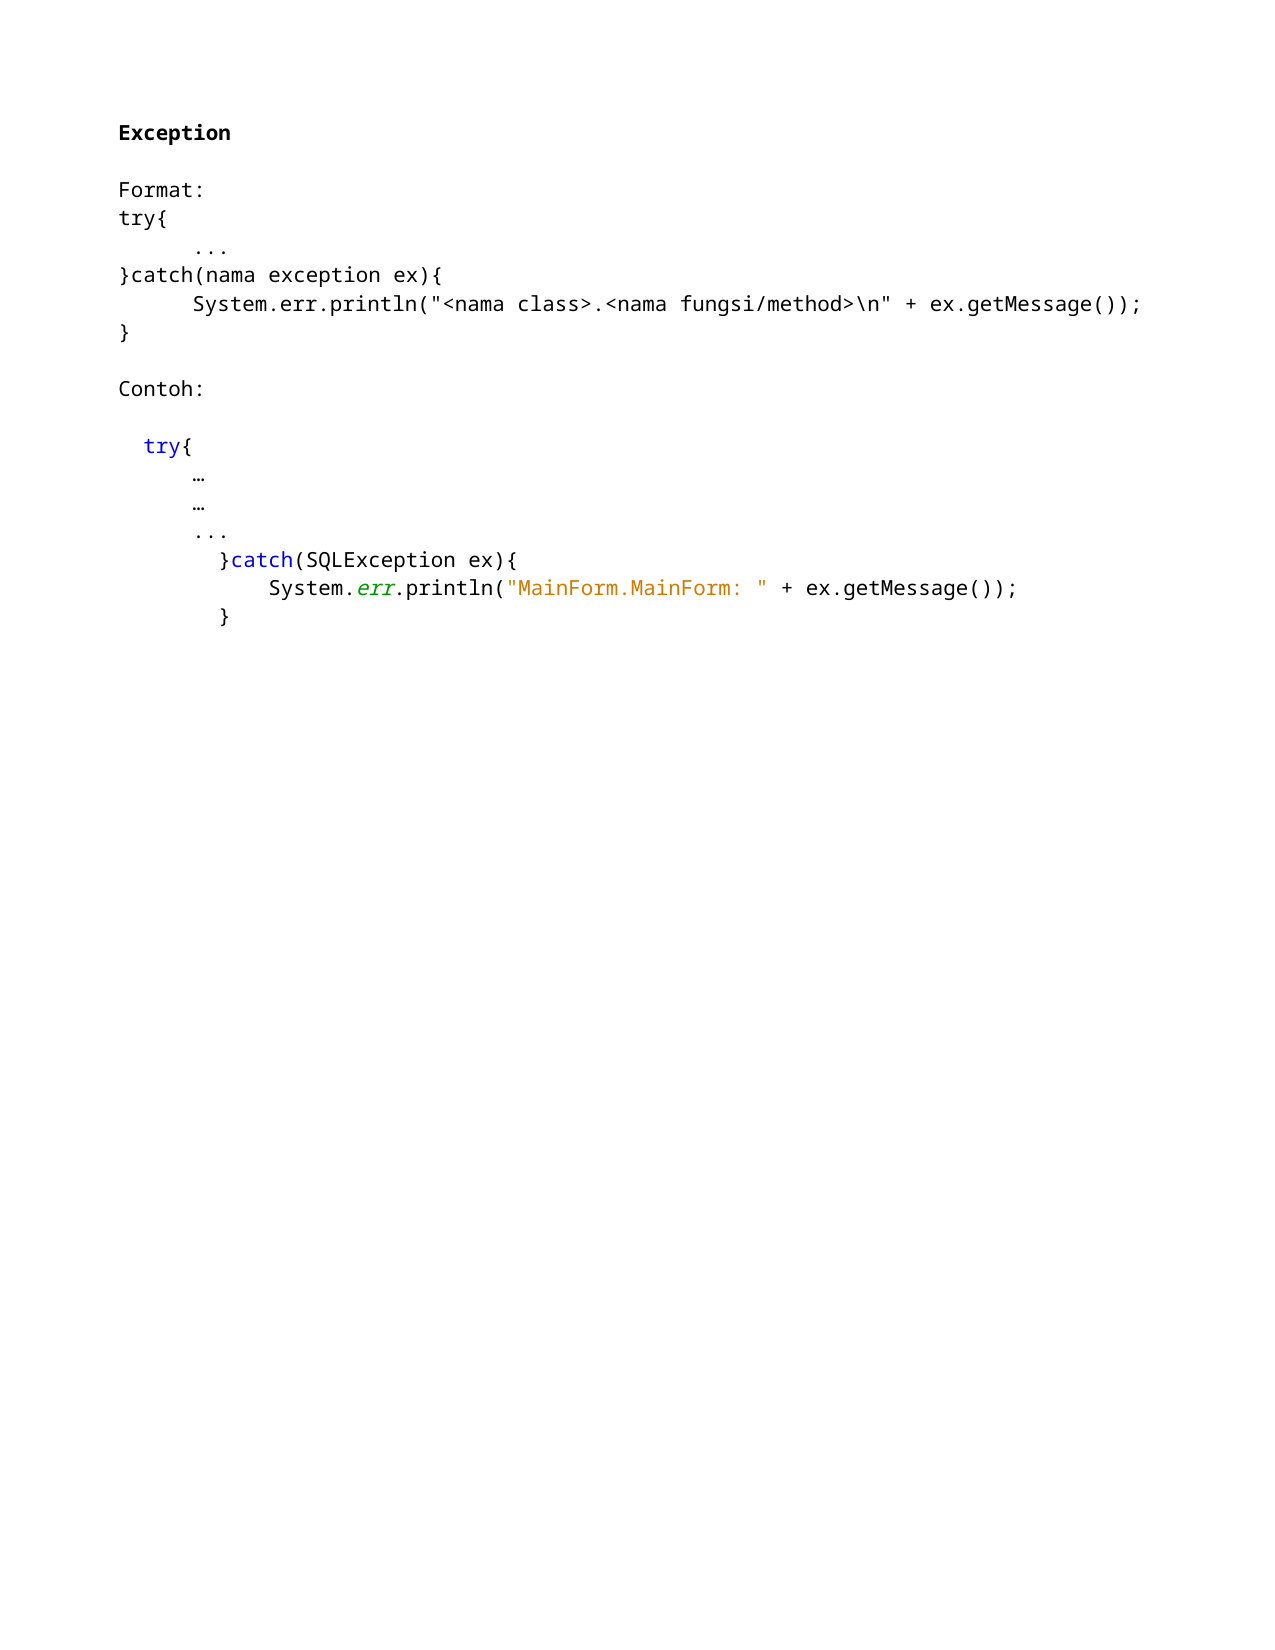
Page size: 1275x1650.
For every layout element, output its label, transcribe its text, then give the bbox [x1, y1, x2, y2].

text Exception [118, 118, 1157, 147]
text }catch(SQLException ex){ [118, 545, 1157, 573]
text System.err.println("MainForm.MainForm: " + ex.getMessage()); [118, 573, 1157, 602]
text ... [118, 232, 1157, 260]
text Format: [118, 175, 1157, 203]
text } [118, 317, 1157, 346]
text System.err.println("<nama class>.<nama fungsi/method>\n" + ex.getMessage()); [118, 289, 1157, 317]
text … [118, 488, 1157, 516]
text } [118, 602, 1157, 630]
text }catch(nama exception ex){ [118, 260, 1157, 289]
text Contoh: [118, 374, 1157, 402]
text … [118, 459, 1157, 488]
text try{ [118, 203, 1157, 232]
text try{ [118, 431, 1157, 459]
text ... [118, 516, 1157, 545]
